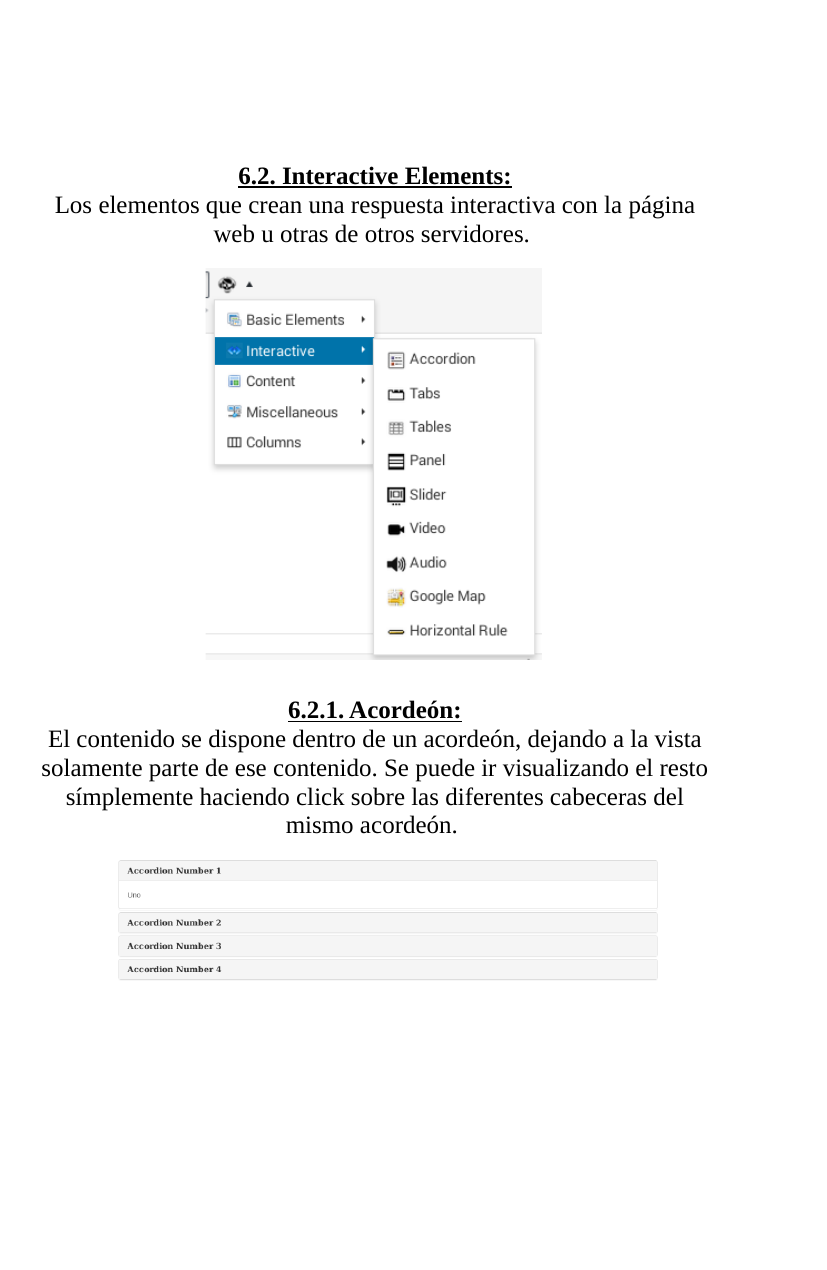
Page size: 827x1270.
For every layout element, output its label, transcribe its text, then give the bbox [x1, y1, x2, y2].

text 6.2.1. Acordeón: [41, 696, 709, 724]
text 6.2. Interactive Elements: [41, 161, 709, 190]
picture [205, 268, 542, 660]
text Los elementos que crean una respuesta interactiva con la página web u otras de otros servidores. [41, 190, 709, 248]
text El contenido se dispone dentro de un acordeón, dejando a la vista solamente parte de ese contenido. Se puede ir visualizando el resto símplemente haciendo click sobre las diferentes cabeceras del mismo acordeón. [41, 724, 709, 839]
picture [112, 851, 669, 1000]
